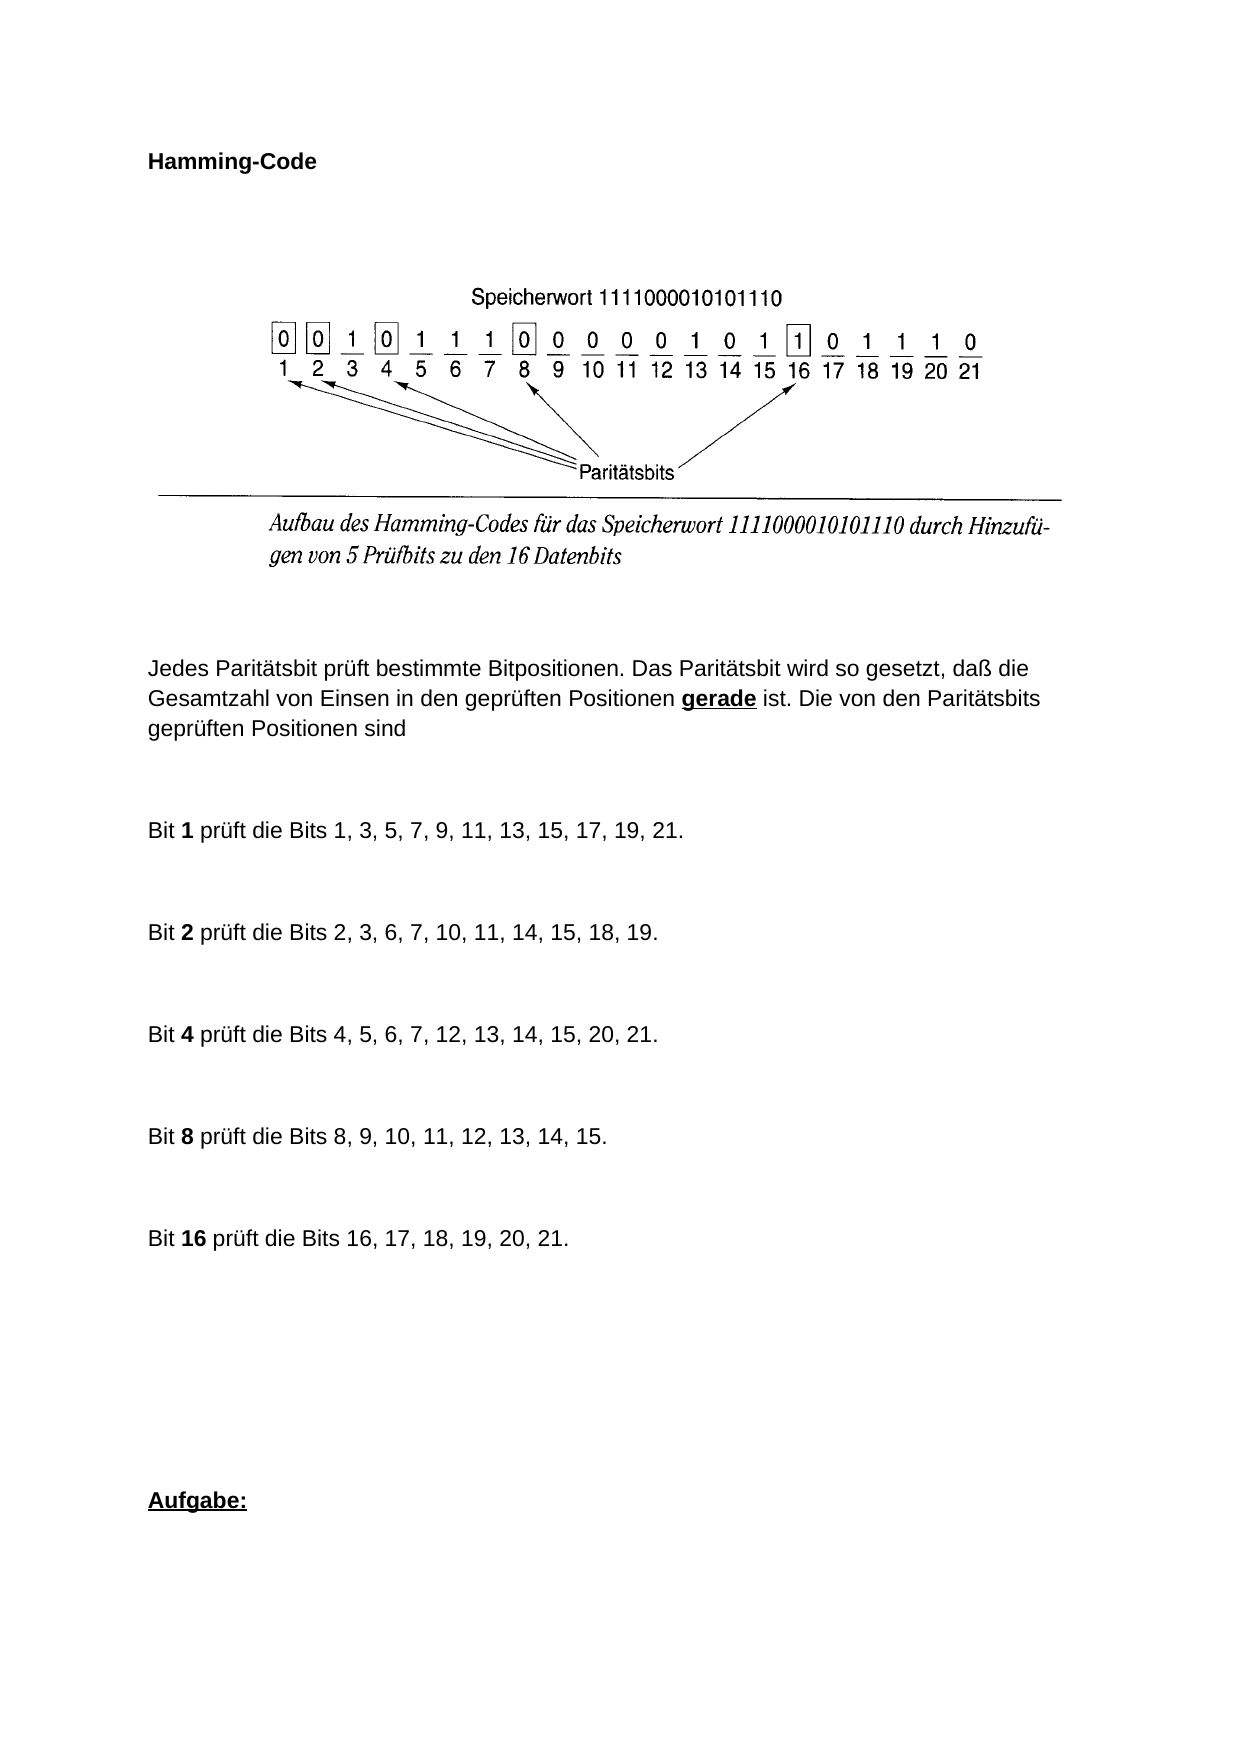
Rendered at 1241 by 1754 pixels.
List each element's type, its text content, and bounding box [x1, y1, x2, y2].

text Bit 2 prüft die Bits 2, 3, 6, 7, 10, 11, 14, 15, 18, 19. [148, 919, 1093, 946]
text Bit 1 prüft die Bits 1, 3, 5, 7, 9, 11, 13, 15, 17, 19, 21. [148, 817, 1093, 843]
text Jedes Paritätsbit prüft bestimmte Bitpositionen. Das Paritätsbit wird so gesetzt, daß die Gesamtzahl von Einsen in den geprüften Positionen gerade ist. Die von den Paritätsbits geprüften Positionen sind [148, 654, 1093, 741]
picture [149, 251, 1075, 578]
text Bit 4 prüft die Bits 4, 5, 6, 7, 12, 13, 14, 15, 20, 21. [148, 1021, 1093, 1048]
text Bit 16 prüft die Bits 16, 17, 18, 19, 20, 21. [148, 1225, 1093, 1252]
text Bit 8 prüft die Bits 8, 9, 10, 11, 12, 13, 14, 15. [148, 1123, 1093, 1150]
text Aufgabe: [148, 1487, 1093, 1513]
subtitle Hamming-Code [148, 148, 1093, 174]
